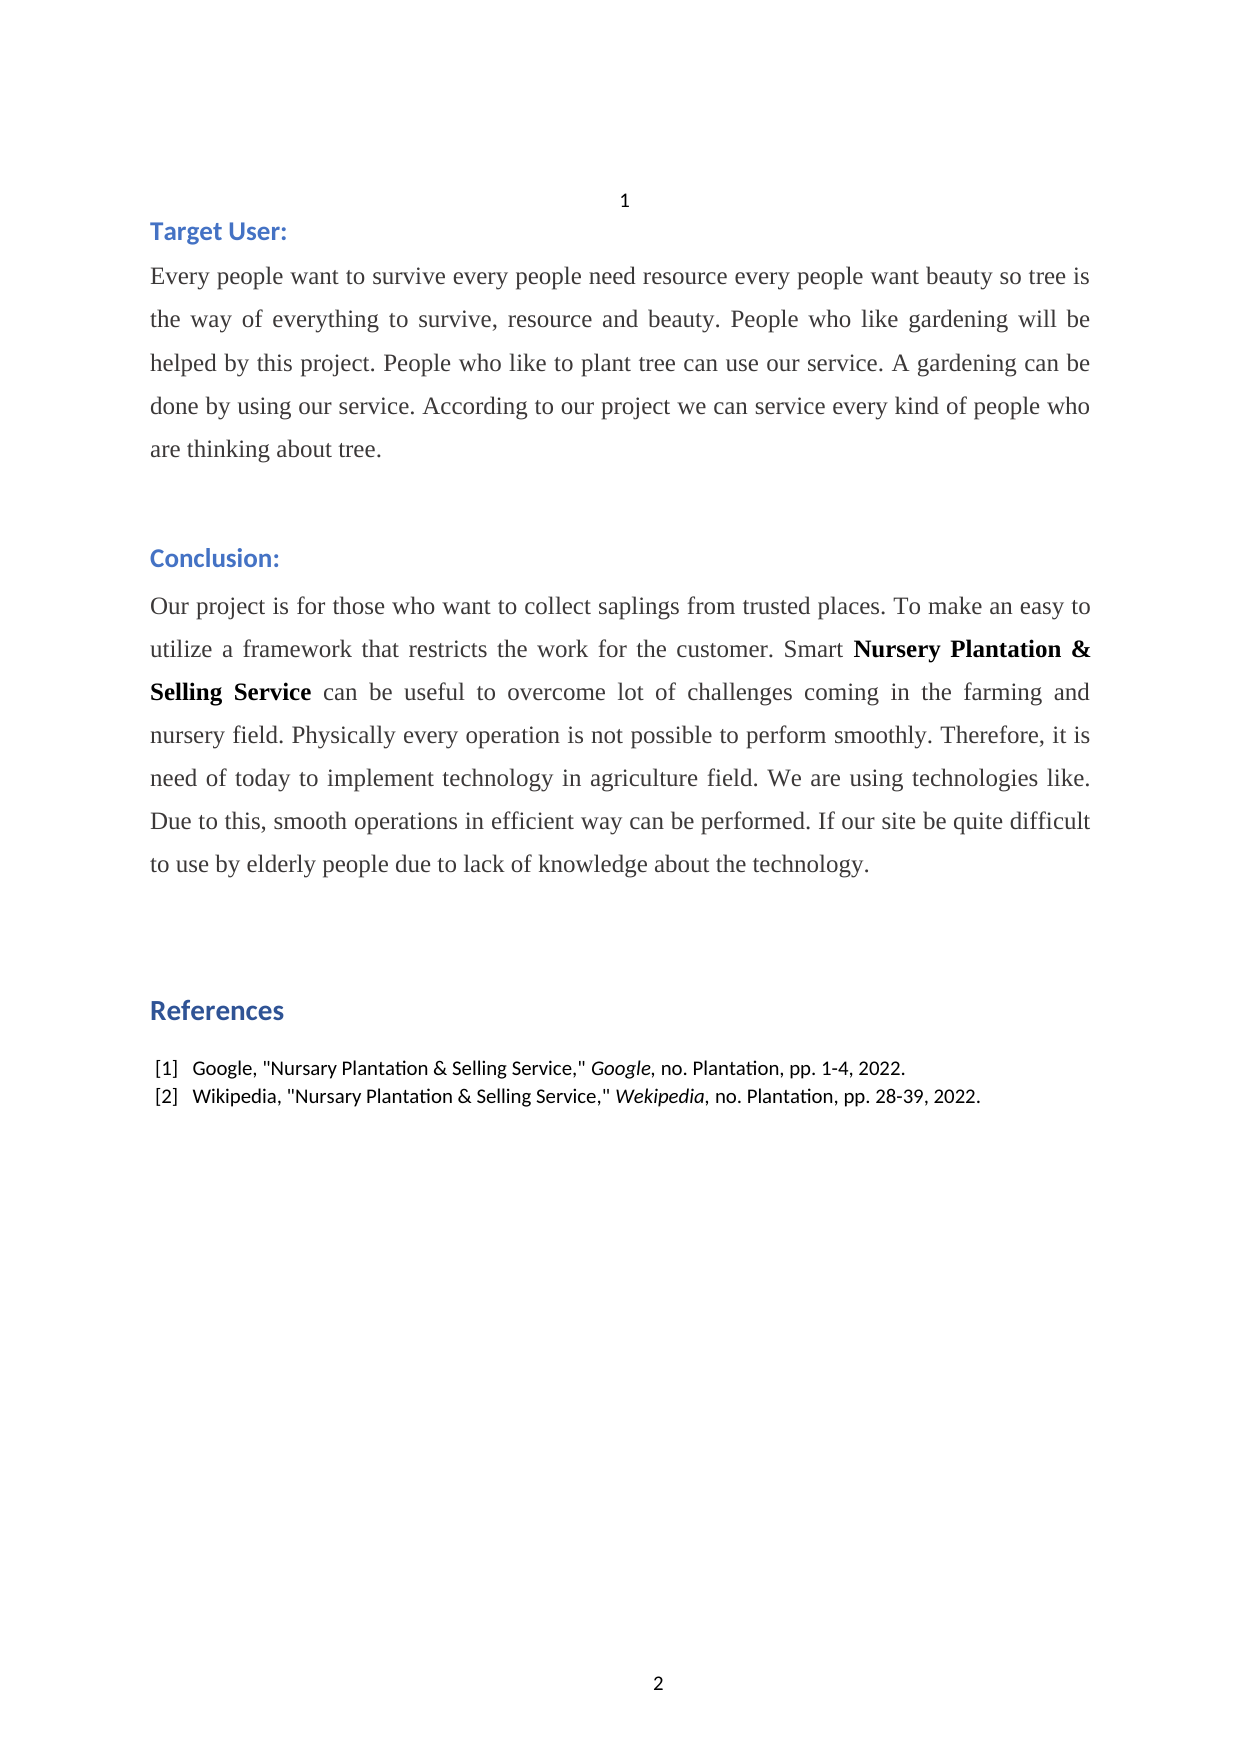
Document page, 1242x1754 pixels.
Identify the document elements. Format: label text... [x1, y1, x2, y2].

table_header [1] [153, 1053, 191, 1082]
subtitle Conclusion: [150, 541, 1092, 574]
text Our project is for those who want to collect saplings from trusted places. To make an easy to utilize a framework that restricts the work for the customer. Smart Nursery Plantation & Selling Service can be useful to overcome lot of challenges coming in the farming and nursery field. Physically every operation is not possible to perform smoothly. Therefore, it is need of today to implement technology in agriculture field. We are using technologies like. Due to this, smooth operations in efficient way can be performed. If our site be quite difficult to use by elderly people due to lack of knowledge about the technology. [150, 591, 1092, 878]
table_header Google, "Nursary Plantation & Selling Service," Google, no. Plantation, pp. 1-4, 2022. [191, 1053, 1100, 1082]
table_cell [2] [153, 1082, 191, 1110]
table_cell Wikipedia, "Nursary Plantation & Selling Service," Wekipedia, no. Plantation, pp. 28-39, 2022. [191, 1082, 1100, 1110]
text Every people want to survive every people need resource every people want beauty so tree is the way of everything to survive, resource and beauty. People who like gardening will be helped by this project. People who like to plant tree can use our service. A gardening can be done by using our service. According to our project we can service every kind of people who are thinking about tree. [150, 261, 1092, 463]
text 2 [653, 1670, 668, 1696]
subtitle References [150, 992, 1092, 1028]
text 1 [619, 188, 634, 213]
subtitle Target User: [150, 214, 1092, 247]
